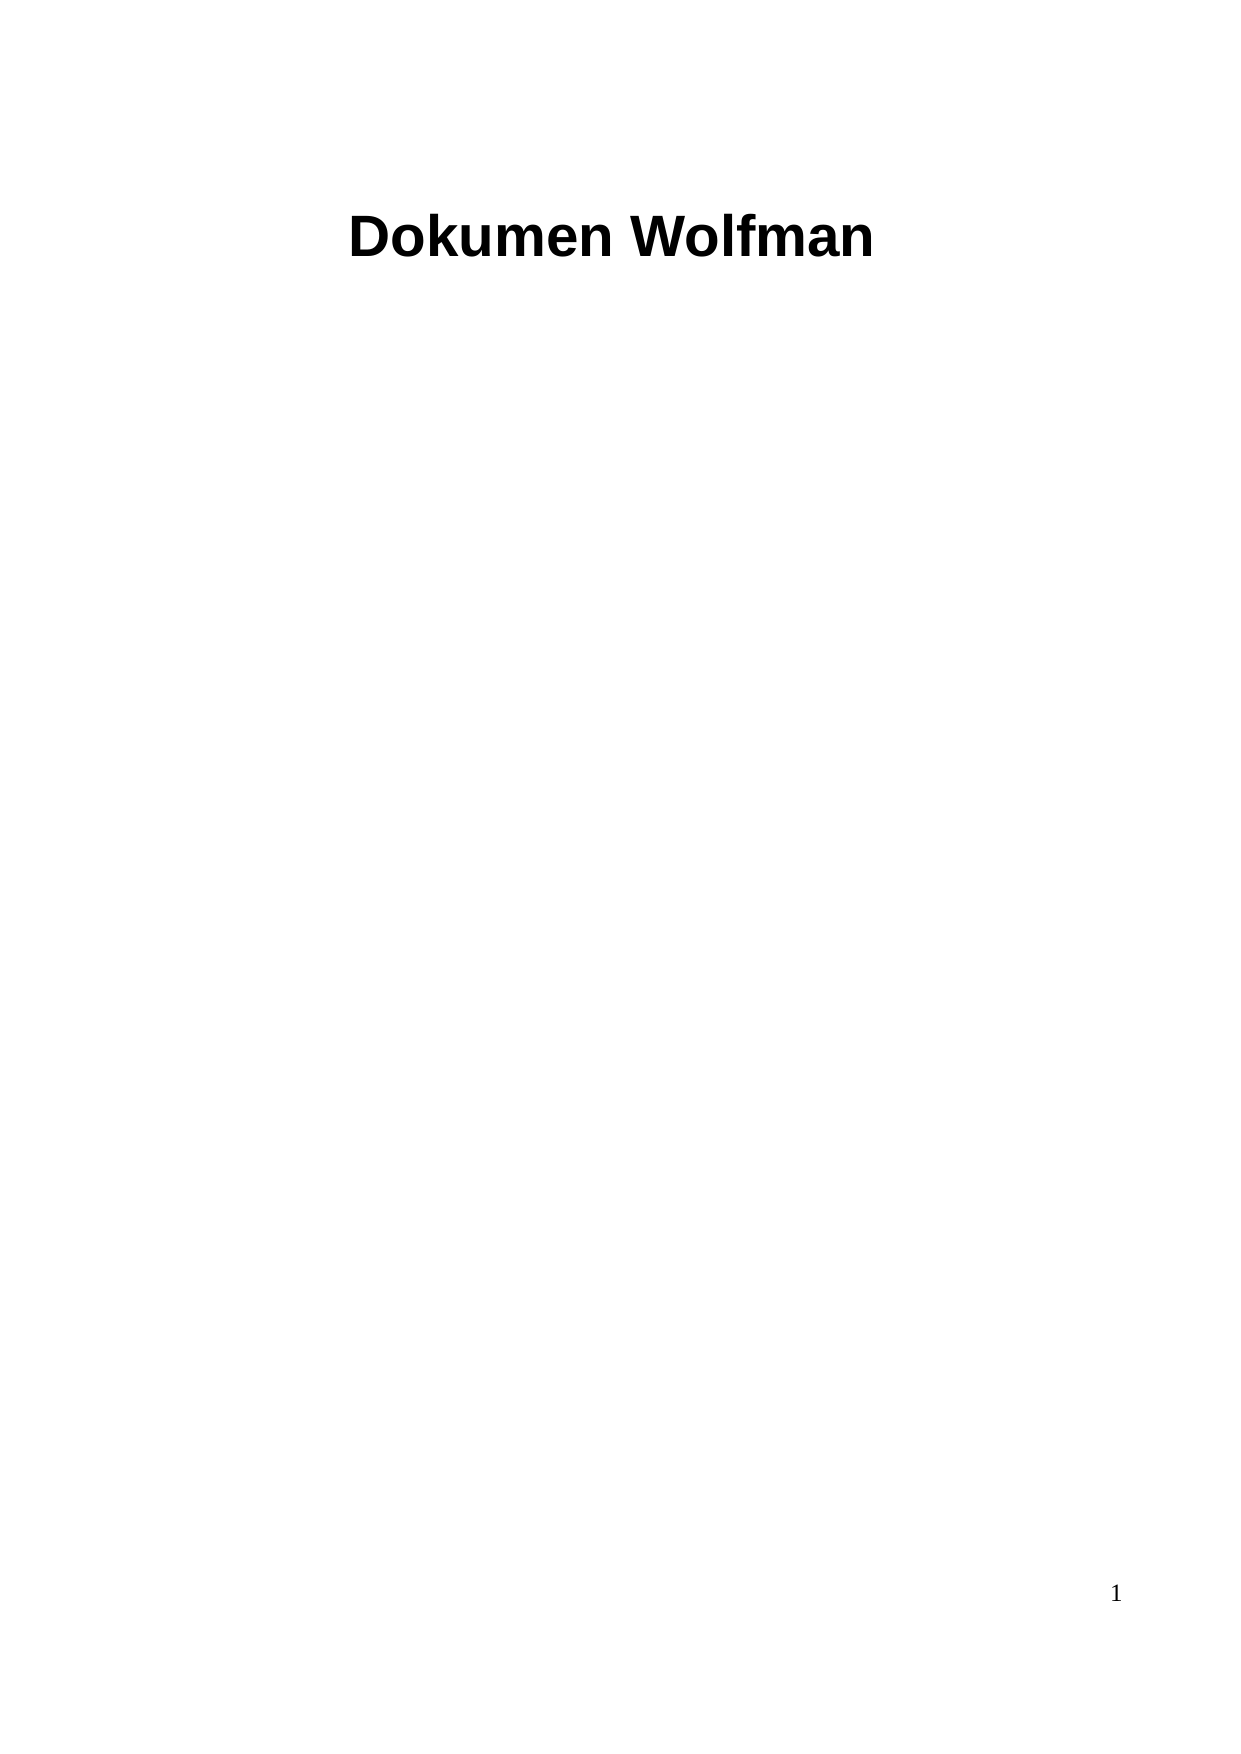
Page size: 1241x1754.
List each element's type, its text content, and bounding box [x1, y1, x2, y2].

title Dokumen Wolfman [118, 201, 1122, 268]
